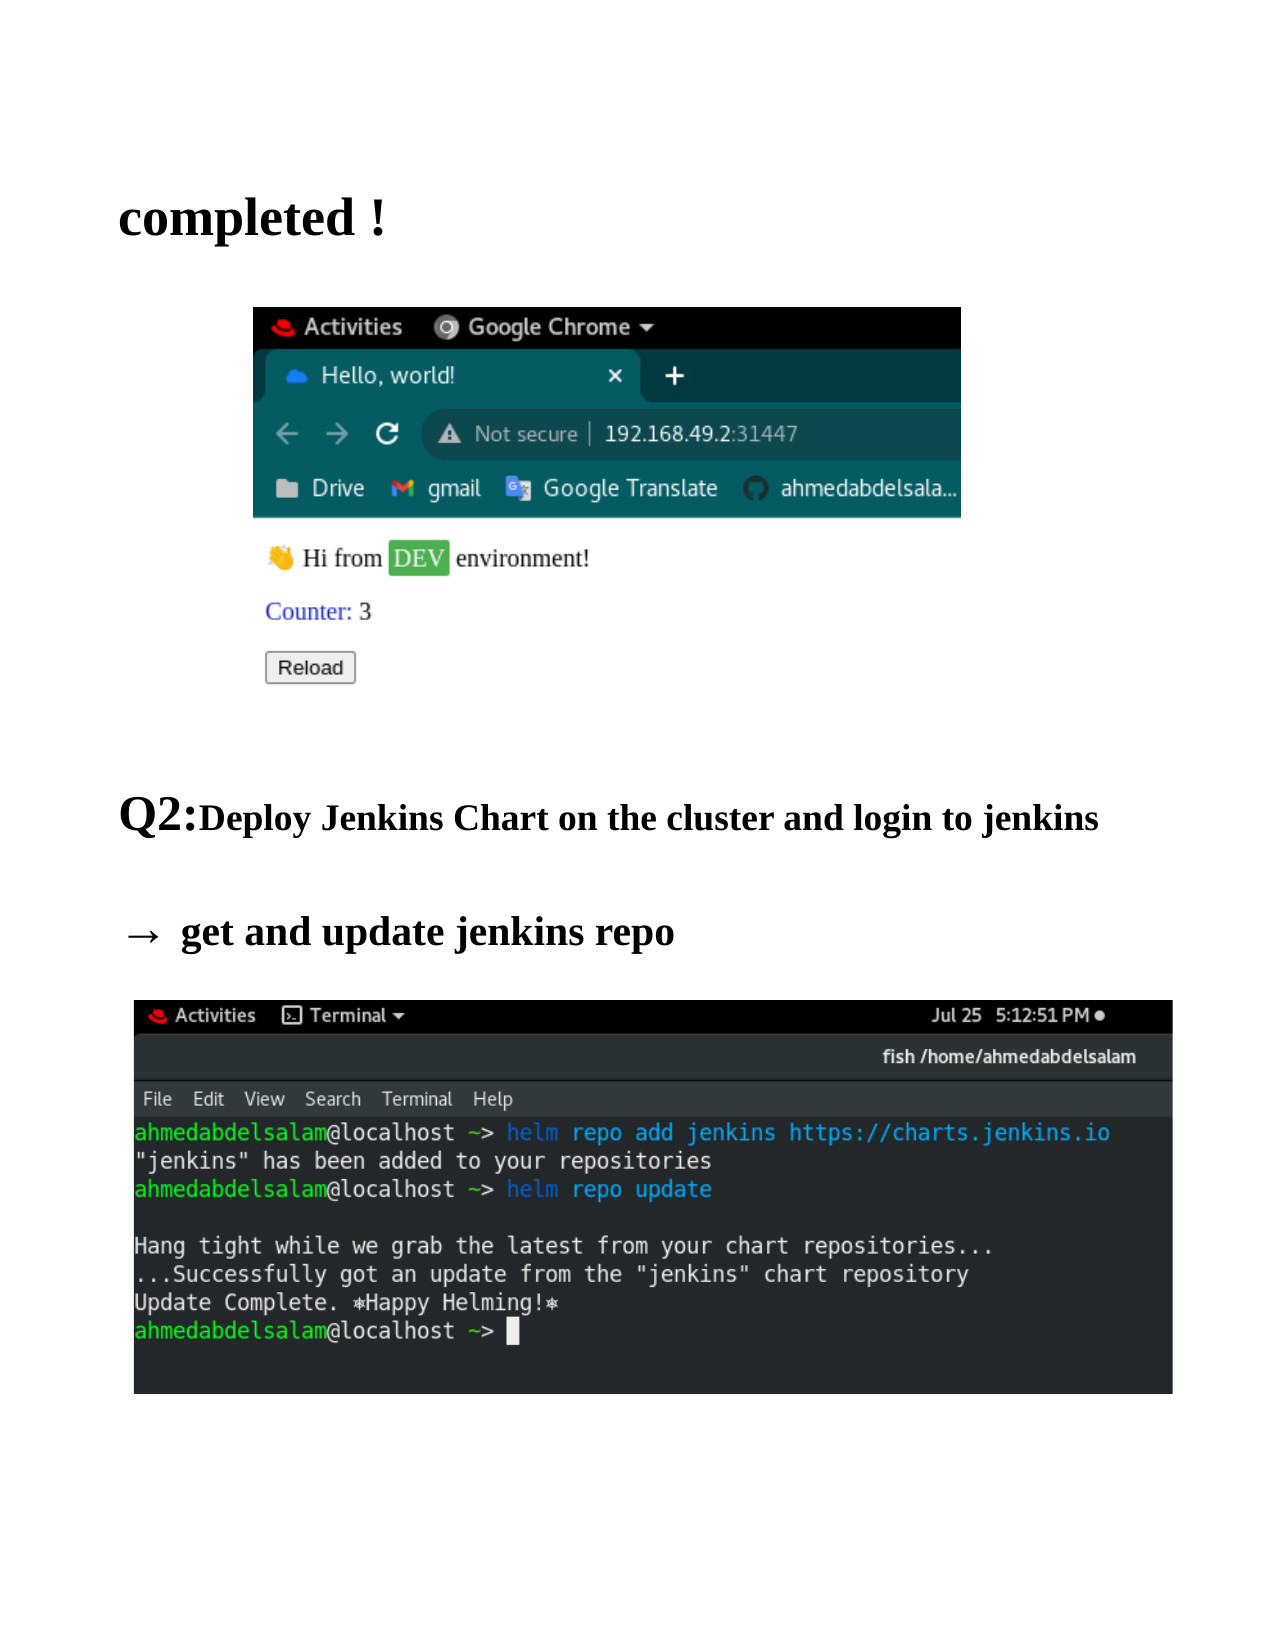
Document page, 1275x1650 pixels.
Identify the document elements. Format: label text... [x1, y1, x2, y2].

text → get and update jenkins repo [118, 899, 1157, 957]
picture [133, 1000, 1173, 1394]
text Q2:Deploy Jenkins Chart on the cluster and login to jenkins [118, 784, 1157, 842]
text completed ! [118, 185, 1157, 247]
picture [253, 307, 961, 714]
